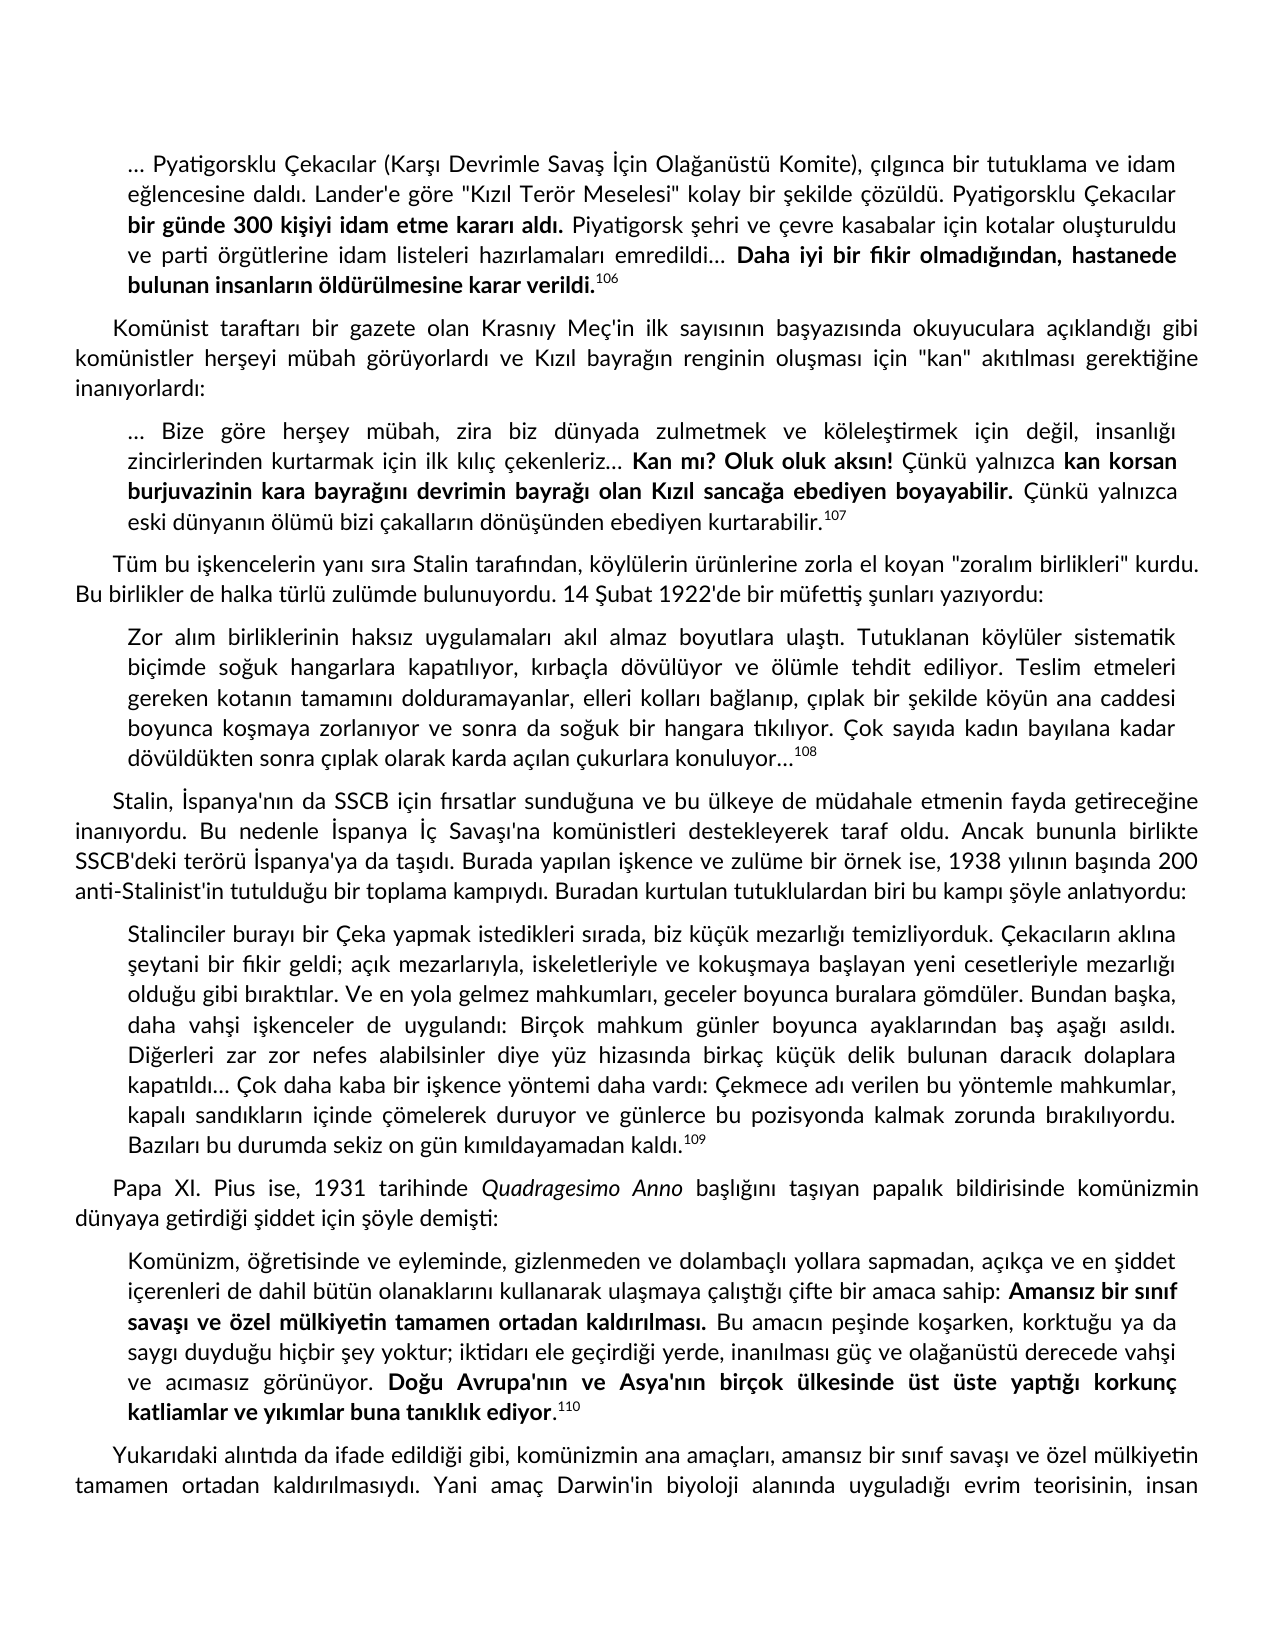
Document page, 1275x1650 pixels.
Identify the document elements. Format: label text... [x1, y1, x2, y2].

text Zor alım birliklerinin haksız uygulamaları akıl almaz boyutlara ulaştı. Tutuklanan köylüler sistematik biçimde soğuk hangarlara kapatılıyor, kırbaçla dövülüyor ve ölümle tehdit ediliyor. Teslim etmeleri gereken kotanın tamamını dolduramayanlar, elleri kolları bağlanıp, çıplak bir şekilde köyün ana caddesi boyunca koşmaya zorlanıyor ve sonra da soğuk bir hangara tıkılıyor. Çok sayıda kadın bayılana kadar dövüldükten sonra çıplak olarak karda açılan çukurlara konuluyor…108 [127, 623, 1177, 771]
text … Bize göre herşey mübah, zira biz dünyada zulmetmek ve köleleştirmek için değil, insanlığı zincirlerinden kurtarmak için ilk kılıç çekenleriz… Kan mı? Oluk oluk aksın! Çünkü yalnızca kan korsan burjuvazinin kara bayrağını devrimin bayrağı olan Kızıl sancağa ebediyen boyayabilir. Çünkü yalnızca eski dünyanın ölümü bizi çakalların dönüşünden ebediyen kurtarabilir.107 [127, 417, 1177, 535]
text Stalin, İspanya'nın da SSCB için fırsatlar sunduğuna ve bu ülkeye de müdahale etmenin fayda getireceğine inanıyordu. Bu nedenle İspanya İç Savaşı'na komünistleri destekleyerek taraf oldu. Ancak bununla birlikte SSCB'deki terörü İspanya'ya da taşıdı. Burada yapılan işkence ve zulüme bir örnek ise, 1938 yılının başında 200 anti-Stalinist'in tutulduğu bir toplama kampıydı. Buradan kurtulan tutuklulardan biri bu kampı şöyle anlatıyordu: [75, 786, 1200, 904]
text Papa XI. Pius ise, 1931 tarihinde Quadragesimo Anno başlığını taşıyan papalık bildirisinde komünizmin dünyaya getirdiği şiddet için şöyle demişti: [75, 1174, 1200, 1232]
text Komünizm, öğretisinde ve eyleminde, gizlenmeden ve dolambaçlı yollara sapmadan, açıkça ve en şiddet içerenleri de dahil bütün olanaklarını kullanarak ulaşmaya çalıştığı çifte bir amaca sahip: Amansız bir sınıf savaşı ve özel mülkiyetin tamamen ortadan kaldırılması. Bu amacın peşinde koşarken, korktuğu ya da saygı duyduğu hiçbir şey yoktur; iktidarı ele geçirdiği yerde, inanılması güç ve olağanüstü derecede vahşi ve acımasız görünüyor. Doğu Avrupa'nın ve Asya'nın birçok ülkesinde üst üste yaptığı korkunç katliamlar ve yıkımlar buna tanıklık ediyor.110 [127, 1247, 1177, 1425]
text Stalinciler burayı bir Çeka yapmak istedikleri sırada, biz küçük mezarlığı temizliyorduk. Çekacıların aklına şeytani bir fikir geldi; açık mezarlarıyla, iskeletleriyle ve kokuşmaya başlayan yeni cesetleriyle mezarlığı olduğu gibi bıraktılar. Ve en yola gelmez mahkumları, geceler boyunca buralara gömdüler. Bundan başka, daha vahşi işkenceler de uygulandı: Birçok mahkum günler boyunca ayaklarından baş aşağı asıldı. Diğerleri zar zor nefes alabilsinler diye yüz hizasında birkaç küçük delik bulunan daracık dolaplara kapatıldı… Çok daha kaba bir işkence yöntemi daha vardı: Çekmece adı verilen bu yöntemle mahkumlar, kapalı sandıkların içinde çömelerek duruyor ve günlerce bu pozisyonda kalmak zorunda bırakılıyordu. Bazıları bu durumda sekiz on gün kımıldayamadan kaldı.109 [127, 920, 1177, 1159]
text Yukarıdaki alıntıda da ifade edildiği gibi, komünizmin ana amaçları, amansız bir sınıf savaşı ve özel mülkiyetin tamamen ortadan kaldırılmasıydı. Yani amaç Darwin'in biyoloji alanında uyguladığı evrim teorisinin, insan [75, 1441, 1200, 1498]
text Komünist taraftarı bir gazete olan Krasnıy Meç'in ilk sayısının başyazısında okuyuculara açıklandığı gibi komünistler herşeyi mübah görüyorlardı ve Kızıl bayrağın renginin oluşması için "kan" akıtılması gerektiğine inanıyorlardı: [75, 313, 1200, 401]
text Tüm bu işkencelerin yanı sıra Stalin tarafından, köylülerin ürünlerine zorla el koyan "zoralım birlikleri" kurdu. Bu birlikler de halka türlü zulümde bulunuyordu. 14 Şubat 1922'de bir müfettiş şunları yazıyordu: [75, 550, 1200, 608]
text … Pyatigorsklu Çekacılar (Karşı Devrimle Savaş İçin Olağanüstü Komite), çılgınca bir tutuklama ve idam eğlencesine daldı. Lander'e göre "Kızıl Terör Meselesi" kolay bir şekilde çözüldü. Pyatigorsklu Çekacılar bir günde 300 kişiyi idam etme kararı aldı. Piyatigorsk şehri ve çevre kasabalar için kotalar oluşturuldu ve parti örgütlerine idam listeleri hazırlamaları emredildi… Daha iyi bir fikir olmadığından, hastanede bulunan insanların öldürülmesine karar verildi.106 [127, 150, 1177, 298]
